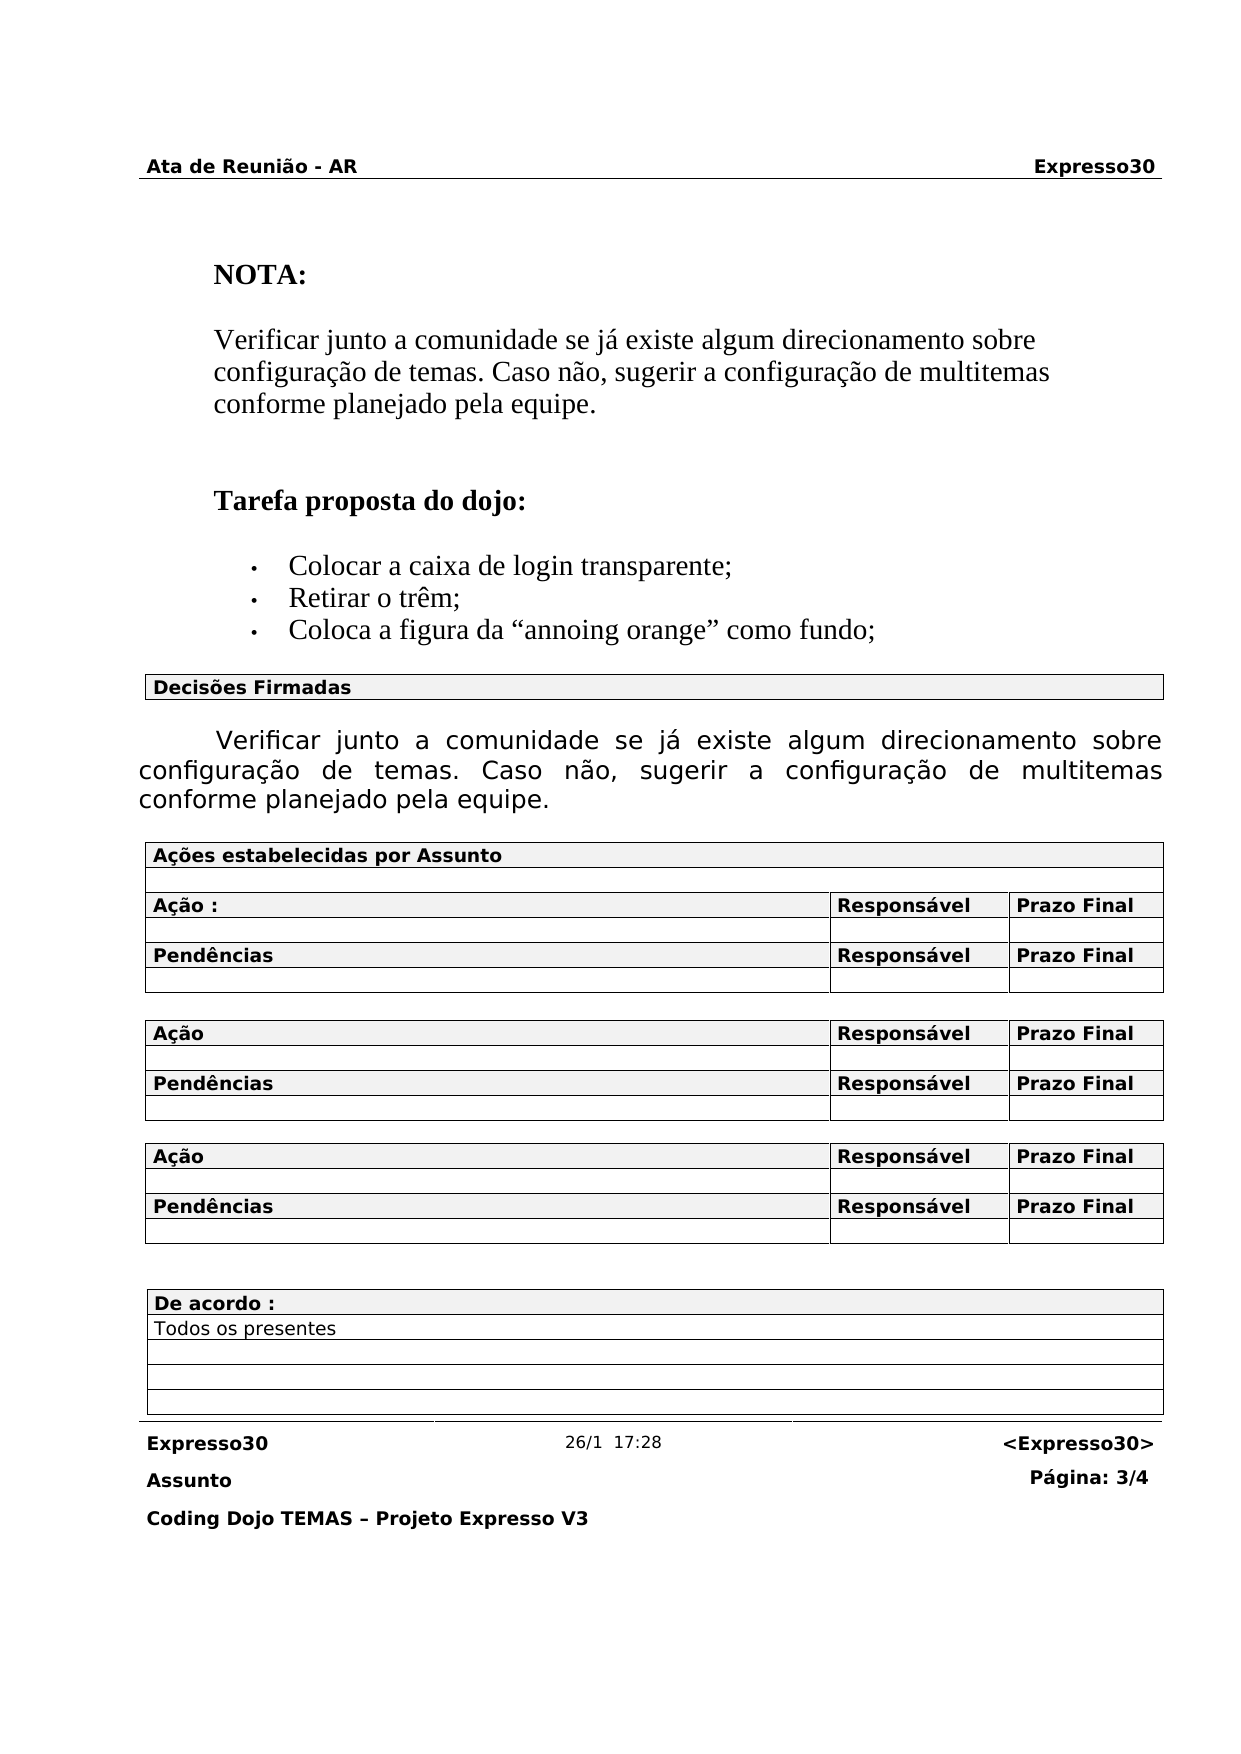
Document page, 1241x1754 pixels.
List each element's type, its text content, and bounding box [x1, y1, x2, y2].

table_cell [146, 1169, 829, 1193]
list Coloca a figura da “annoing orange” como fundo; [251, 614, 1163, 646]
table_cell [1010, 1046, 1163, 1070]
table_cell [1010, 1169, 1163, 1193]
table_cell [148, 1390, 1163, 1414]
table_cell [1010, 918, 1163, 942]
text Tarefa proposta do dojo: [213, 484, 1163, 517]
table_cell [146, 1219, 829, 1243]
table_cell [831, 1169, 1008, 1193]
table_cell Todos os presentes [148, 1315, 1163, 1339]
table_cell [146, 1046, 829, 1070]
table_cell Prazo Final [1010, 943, 1163, 967]
table_header Responsável [831, 1144, 1008, 1168]
table_cell [831, 1046, 1008, 1070]
table_cell [831, 1096, 1008, 1120]
table_header Prazo Final [1010, 1144, 1163, 1168]
table_cell Prazo Final [1010, 1194, 1163, 1218]
table_cell [146, 968, 829, 992]
table_cell [1010, 1096, 1163, 1120]
table_cell [148, 1340, 1163, 1364]
text Verificar junto a comunidade se já existe algum direcionamento sobre configuração de temas. Caso não, sugerir a configuração de multitemas conforme planejado pela equipe. [138, 727, 1163, 814]
table_cell [1010, 968, 1163, 992]
table_cell [146, 1096, 829, 1120]
table_cell Responsável [831, 893, 1008, 917]
table_cell Pendências [146, 1071, 829, 1095]
table_cell [1010, 1219, 1163, 1243]
text NOTA: [213, 258, 1163, 291]
table_cell [831, 1219, 1008, 1243]
table_cell Responsável [831, 943, 1008, 967]
list Retirar o trêm; [251, 581, 1163, 614]
table_cell Responsável [831, 1194, 1008, 1218]
table_header De acordo : [148, 1290, 1163, 1314]
text Verificar junto a comunidade se já existe algum direcionamento sobre configuração de temas. Caso não, sugerir a configuração de multitemas conforme planejado pela equipe. [213, 323, 1163, 420]
table_cell Prazo Final [1010, 893, 1163, 917]
table_cell Prazo Final [1010, 1071, 1163, 1095]
table_header Prazo Final [1010, 1021, 1163, 1045]
table_cell [146, 918, 829, 942]
table_cell [831, 968, 1008, 992]
table_header Ação [146, 1144, 829, 1168]
table_cell [146, 868, 1163, 892]
table_header Responsável [831, 1021, 1008, 1045]
table_cell Responsável [831, 1071, 1008, 1095]
table_cell [831, 918, 1008, 942]
list Colocar a caixa de login transparente; [251, 549, 1163, 581]
table_cell Pendências [146, 943, 829, 967]
table_header Ações estabelecidas por Assunto [146, 843, 1163, 867]
table_cell Ação : [146, 893, 829, 917]
table_header Decisões Firmadas [146, 675, 1163, 699]
table_cell Pendências [146, 1194, 829, 1218]
table_header Ação [146, 1021, 829, 1045]
table_cell [148, 1365, 1163, 1389]
